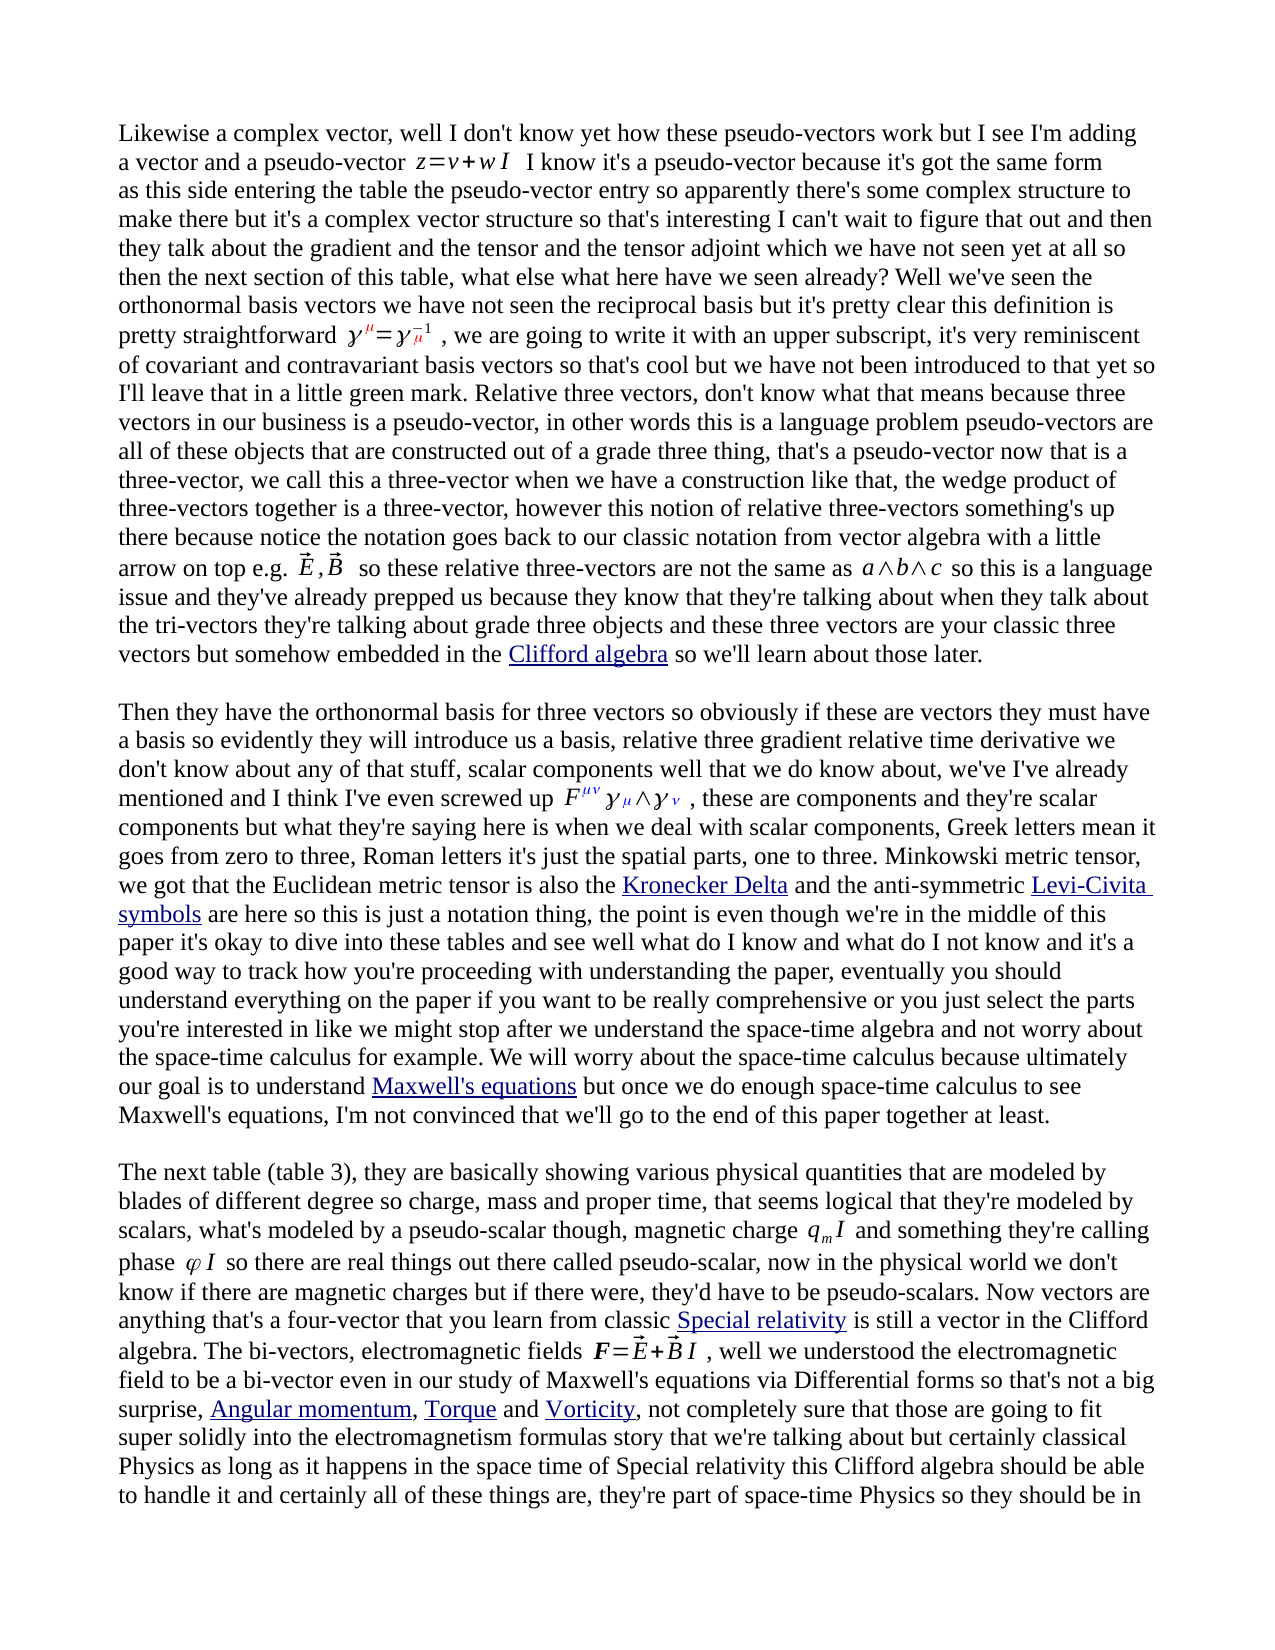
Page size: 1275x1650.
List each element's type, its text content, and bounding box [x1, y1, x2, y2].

text Then they have the orthonormal basis for three vectors so obviously if these are vectors they must have a basis so evidently they will introduce us a basis, relative three gradient relative time derivative we don't know about any of that stuff, scalar components well that we do know about, we've I've already mentioned and I think I've even screwed up, these are components and they're scalar components but what they're saying here is when we deal with scalar components, Greek letters mean it goes from zero to three, Roman letters it's just the spatial parts, one to three. Minkowski metric tensor, we got that the Euclidean metric tensor is also the Kronecker Delta and the anti-symmetric Levi-Civita symbols are here so this is just a notation thing, the point is even though we're in the middle of this paper it's okay to dive into these tables and see well what do I know and what do I not know and it's a good way to track how you're proceeding with understanding the paper, eventually you should understand everything on the paper if you want to be really comprehensive or you just select the parts you're interested in like we might stop after we understand the space-time algebra and not worry about the space-time calculus for example. We will worry about the space-time calculus because ultimately our goal is to understand Maxwell's equations but once we do enough space-time calculus to see Maxwell's equations, I'm not convinced that we'll go to the end of this paper together at least. [118, 697, 1157, 1129]
text The next table (table 3), they are basically showing various physical quantities that are modeled by blades of different degree so charge, mass and proper time, that seems logical that they're modeled by scalars, what's modeled by a pseudo-scalar though, magnetic chargeand something they're calling phaseso there are real things out there called pseudo-scalar, now in the physical world we don't know if there are magnetic charges but if there were, they'd have to be pseudo-scalars. Now vectors are anything that's a four-vector that you learn from classic Special relativity is still a vector in the Clifford algebra. The bi-vectors, electromagnetic fields, well we understood the electromagnetic field to be a bi-vector even in our study of Maxwell's equations via Differential forms so that's not a big surprise, Angular momentum, Torque and Vorticity, not completely sure that those are going to fit super solidly into the electromagnetism formulas story that we're talking about but certainly classical Physics as long as it happens in the space time of Special relativity this Clifford algebra should be able to handle it and certainly all of these things are, they're part of space-time Physics so they should be in [118, 1157, 1157, 1509]
text Likewise a complex vector, well I don't know yet how these pseudo-vectors work but I see I'm adding [118, 118, 1157, 147]
text as this side entering the table the pseudo-vector entry so apparently there's some complex structure to make there but it's a complex vector structure so that's interesting I can't wait to figure that out and then they talk about the gradient and the tensor and the tensor adjoint which we have not seen yet at all so then the next section of this table, what else what here have we seen already? Well we've seen the orthonormal basis vectors we have not seen the reciprocal basis but it's pretty clear this definition is pretty straightforward, we are going to write it with an upper subscript, it's very reminiscent of covariant and contravariant basis vectors so that's cool but we have not been introduced to that yet so I'll leave that in a little green mark. Relative three vectors, don't know what that means because three vectors in our business is a pseudo-vector, in other words this is a language problem pseudo-vectors are all of these objects that are constructed out of a grade three thing, that's a pseudo-vector now that is a three-vector, we call this a three-vector when we have a construction like that, the wedge product of three-vectors together is a three-vector, however this notion of relative three-vectors something's up there because notice the notation goes back to our classic notation from vector algebra with a little arrow on top e.g. so these relative three-vectors are not the same asso this is a language issue and they've already prepped us because they know that they're talking about when they talk about the tri-vectors they're talking about grade three objects and these three vectors are your classic three vectors but somehow embedded in the Clifford algebra so we'll learn about those later. [118, 176, 1157, 668]
text a vector and a pseudo-vector I know it's a pseudo-vector because it's got the same form [118, 147, 1157, 176]
